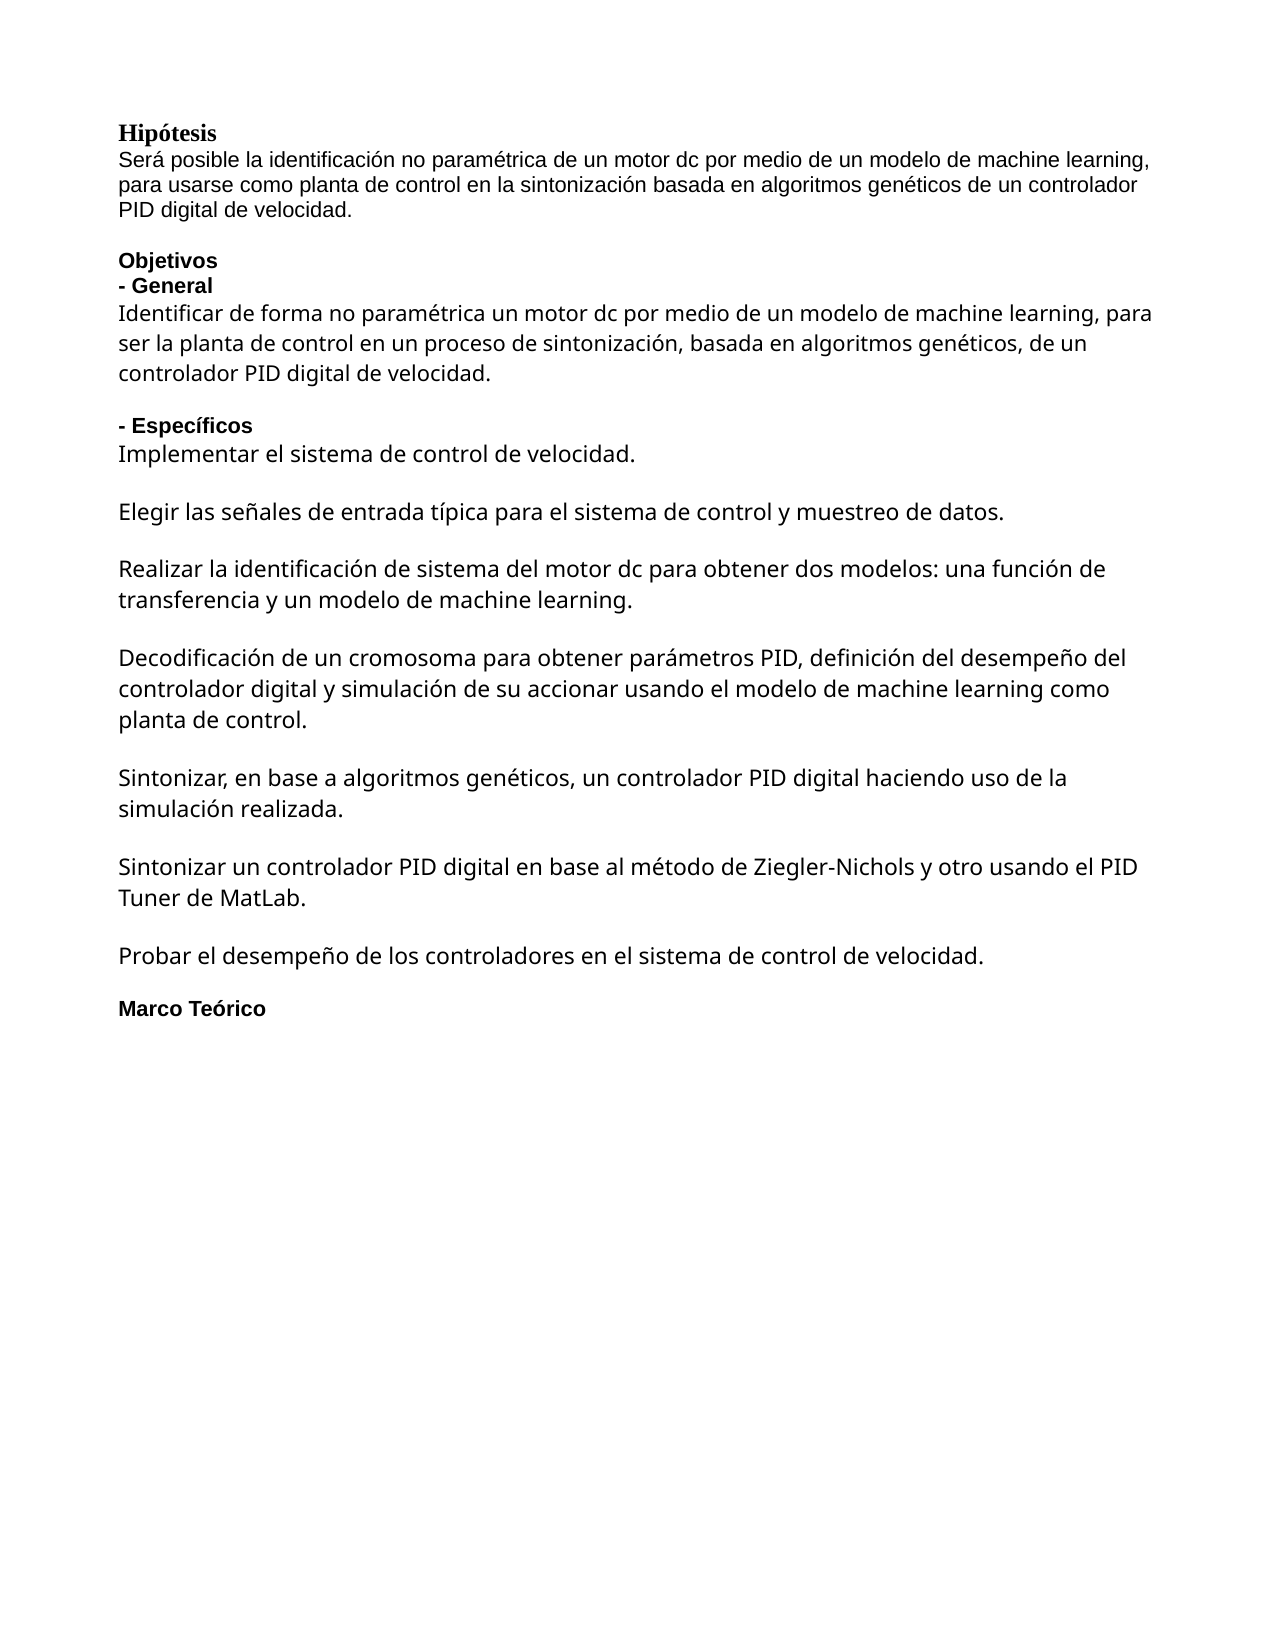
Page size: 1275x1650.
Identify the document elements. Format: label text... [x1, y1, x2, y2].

text Decodificación de un cromosoma para obtener parámetros PID, definición del desempeño del controlador digital y simulación de su accionar usando el modelo de machine learning como planta de control. [118, 642, 1157, 736]
text Será posible la identificación no paramétrica de un motor dc por medio de un modelo de machine learning, para usarse como planta de control en la sintonización basada en algoritmos genéticos de un controlador PID digital de velocidad. [118, 147, 1157, 222]
text Identificar de forma no paramétrica un motor dc por medio de un modelo de machine learning, para ser la planta de control en un proceso de sintonización, basada en algoritmos genéticos, de un controlador PID digital de velocidad. [118, 298, 1157, 387]
text Implementar el sistema de control de velocidad. [118, 438, 1157, 469]
text Realizar la identificación de sistema del motor dc para obtener dos modelos: una función de transferencia y un modelo de machine learning. [118, 553, 1157, 616]
text Sintonizar, en base a algoritmos genéticos, un controlador PID digital haciendo uso de la simulación realizada. [118, 762, 1157, 824]
text Elegir las señales de entrada típica para el sistema de control y muestreo de datos. [118, 496, 1157, 527]
text Objetivos [118, 248, 1157, 273]
text - General [118, 273, 1157, 298]
text Probar el desempeño de los controladores en el sistema de control de velocidad. [118, 940, 1157, 971]
text Hipótesis [118, 118, 1157, 147]
text Sintonizar un controlador PID digital en base al método de Ziegler-Nichols y otro usando el PID Tuner de MatLab. [118, 851, 1157, 913]
text Marco Teórico [118, 996, 1157, 1021]
text - Específicos [118, 413, 1157, 438]
